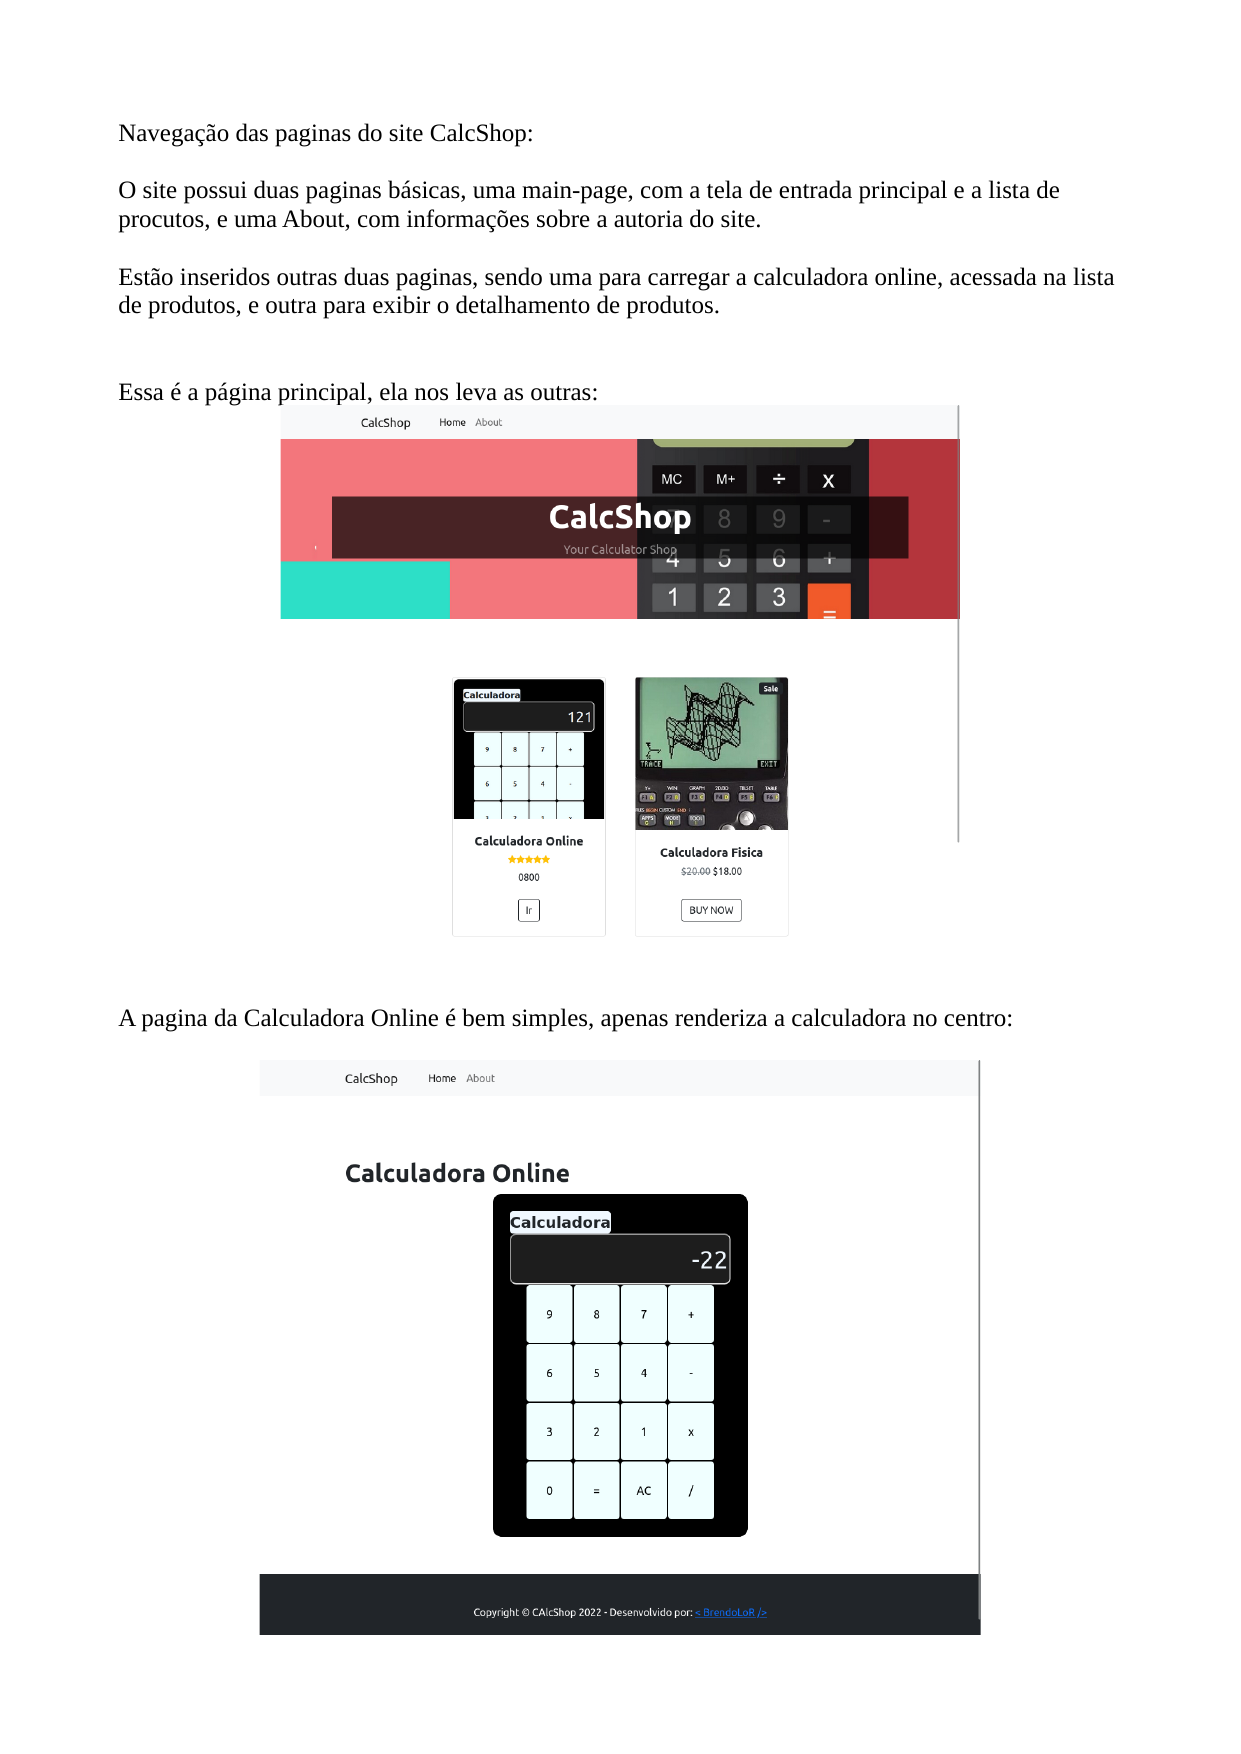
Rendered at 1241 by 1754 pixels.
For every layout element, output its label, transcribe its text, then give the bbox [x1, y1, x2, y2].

text Navegação das paginas do site CalcShop: [118, 118, 1122, 147]
text A pagina da Calculadora Online é bem simples, apenas renderiza a calculadora no centro: [118, 1003, 1122, 1032]
picture [259, 1060, 981, 1635]
text Estão inseridos outras duas paginas, sendo uma para carregar a calculadora online, acessada na lista de produtos, e outra para exibir o detalhamento de produtos. [118, 262, 1122, 319]
text Essa é a página principal, ela nos leva as outras: [118, 377, 1122, 406]
text O site possui duas paginas básicas, uma main-page, com a tela de entrada principal e a lista de procutos, e uma About, com informações sobre a autoria do site. [118, 176, 1122, 233]
picture [280, 405, 960, 946]
